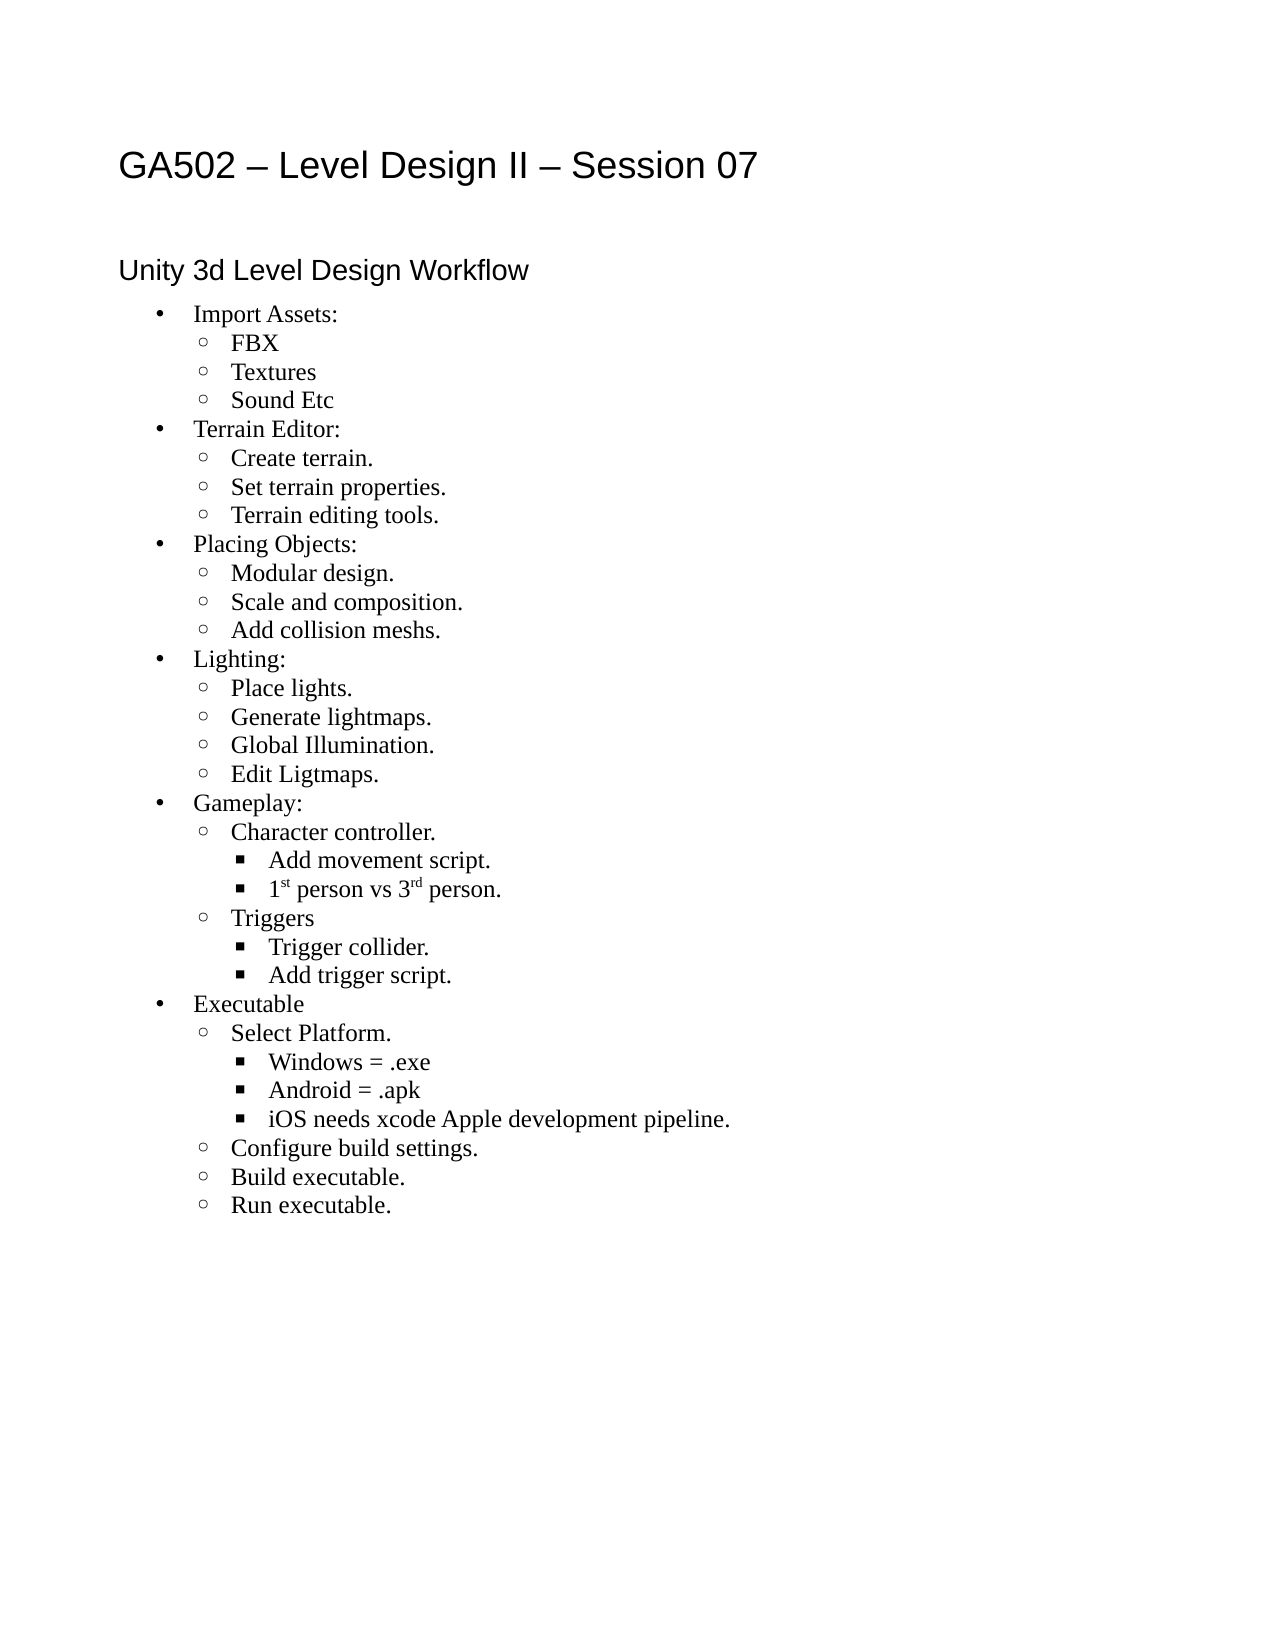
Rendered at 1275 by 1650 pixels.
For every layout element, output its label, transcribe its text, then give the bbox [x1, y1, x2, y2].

list Build executable. [193, 1162, 1157, 1190]
list Gameplay: [156, 788, 1157, 817]
list Triggers [193, 903, 1157, 932]
list Windows = .exe [231, 1047, 1157, 1075]
list Select Platform. [193, 1018, 1157, 1047]
list Textures [193, 357, 1157, 385]
list Android = .apk [231, 1075, 1157, 1104]
list Trigger collider. [231, 932, 1157, 960]
list Sound Etc [193, 385, 1157, 414]
list Import Assets: [156, 299, 1157, 328]
list Create terrain. [193, 443, 1157, 472]
list FBX [193, 328, 1157, 357]
list Add trigger script. [231, 960, 1157, 989]
list Executable [156, 989, 1157, 1018]
subtitle GA502 – Level Design II – Session 07 [118, 143, 1157, 187]
list Lighting: [156, 644, 1157, 673]
list Global Illumination. [193, 730, 1157, 759]
list Add movement script. [231, 845, 1157, 874]
list iOS needs xcode Apple development pipeline. [231, 1104, 1157, 1133]
list Placing Objects: [156, 529, 1157, 558]
list 1st person vs 3rd person. [231, 874, 1157, 903]
list Character controller. [193, 817, 1157, 845]
list Place lights. [193, 673, 1157, 702]
list Terrain Editor: [156, 414, 1157, 443]
list Terrain editing tools. [193, 500, 1157, 529]
subtitle Unity 3d Level Design Workflow [118, 253, 1157, 287]
list Generate lightmaps. [193, 702, 1157, 730]
list Configure build settings. [193, 1133, 1157, 1162]
list Scale and composition. [193, 587, 1157, 615]
list Set terrain properties. [193, 472, 1157, 500]
list Edit Ligtmaps. [193, 759, 1157, 788]
list Modular design. [193, 558, 1157, 587]
list Add collision meshs. [193, 615, 1157, 644]
list Run executable. [193, 1190, 1157, 1219]
